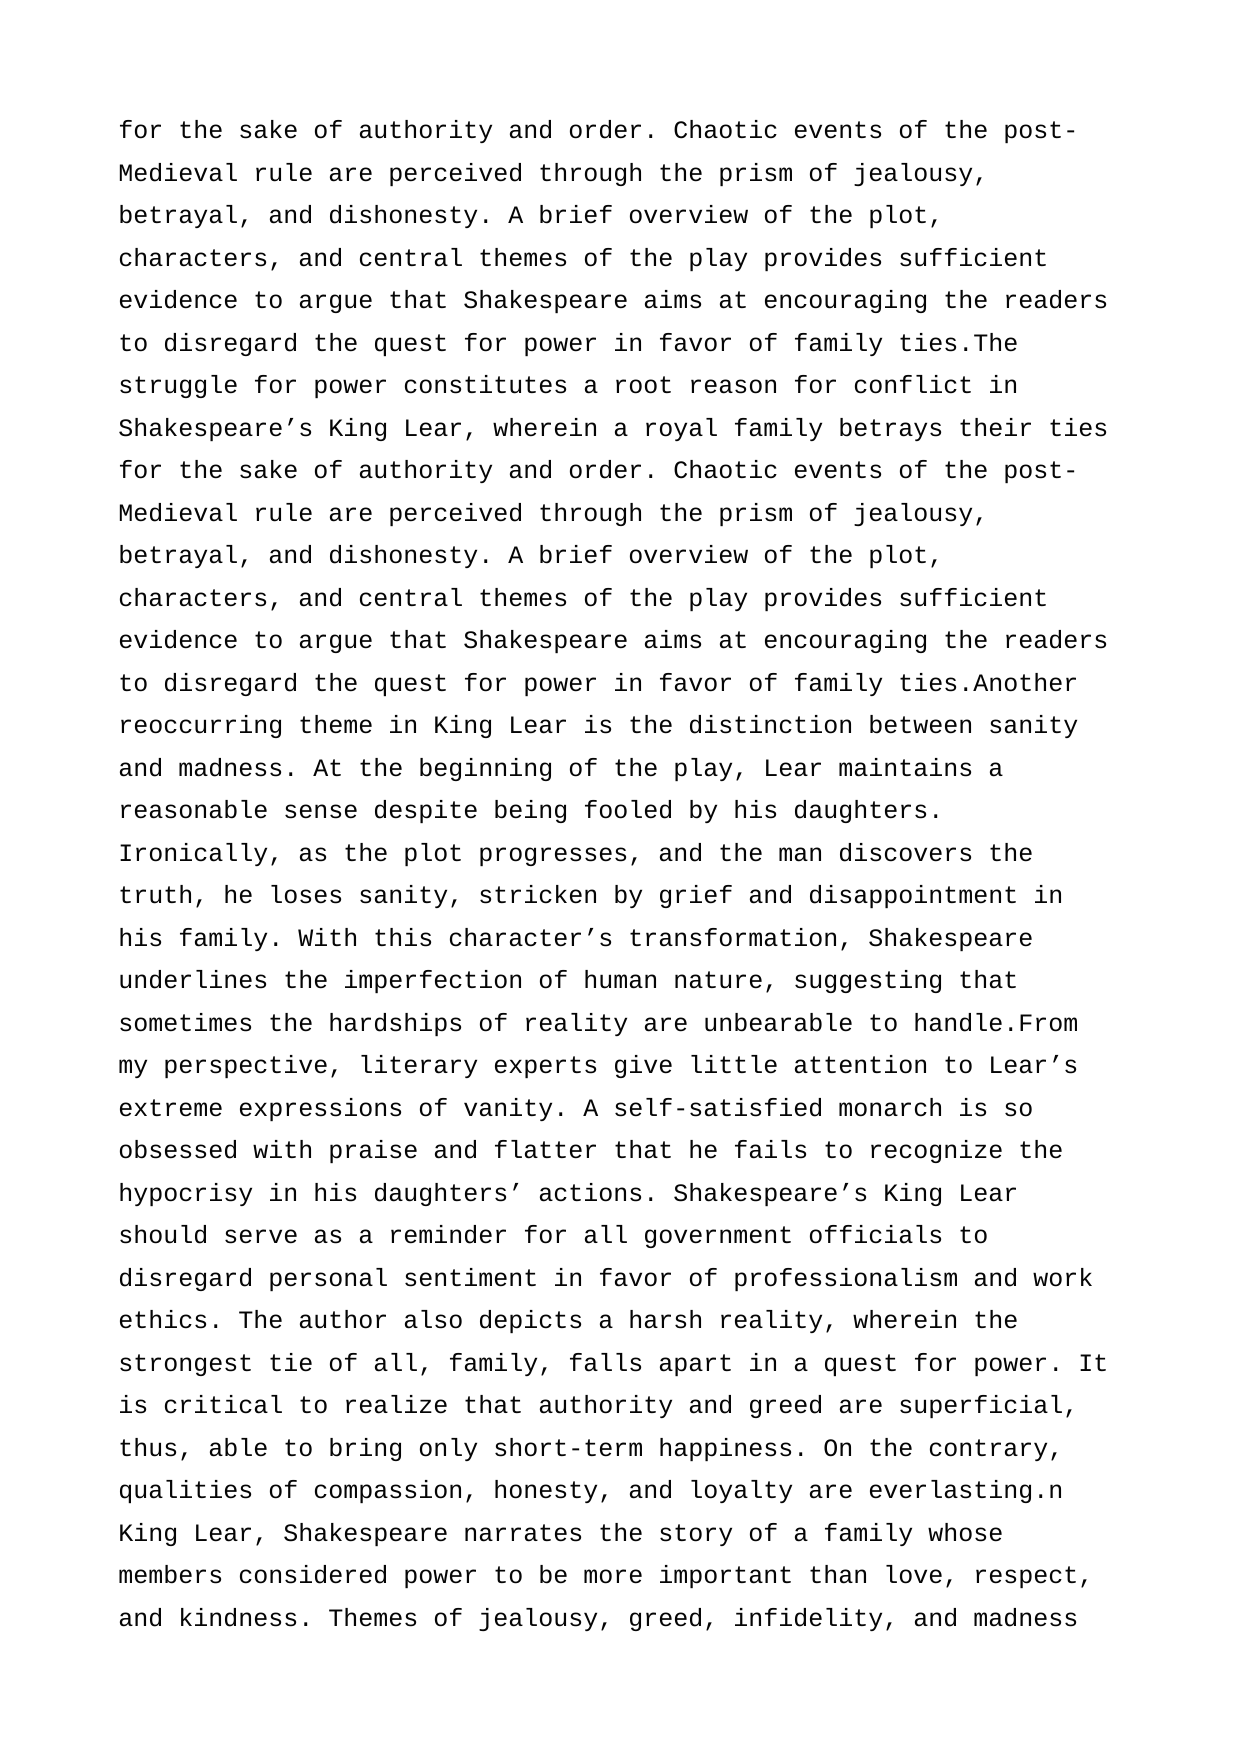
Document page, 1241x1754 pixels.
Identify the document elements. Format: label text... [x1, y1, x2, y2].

text for the sake of authority and order. Chaotic events of the post-Medieval rule are perceived through the prism of jealousy, betrayal, and dishonesty. A brief overview of the plot, characters, and central themes of the play provides sufficient evidence to argue that Shakespeare aims at encouraging the readers to disregard the quest for power in favor of family ties.The struggle for power constitutes a root reason for conflict in Shakespeare’s King Lear, wherein a royal family betrays their ties for the sake of authority and order. Chaotic events of the post-Medieval rule are perceived through the prism of jealousy, betrayal, and dishonesty. A brief overview of the plot, characters, and central themes of the play provides sufficient evidence to argue that Shakespeare aims at encouraging the readers to disregard the quest for power in favor of family ties.Another reoccurring theme in King Lear is the distinction between sanity and madness. At the beginning of the play, Lear maintains a reasonable sense despite being fooled by his daughters. Ironically, as the plot progresses, and the man discovers the truth, he loses sanity, stricken by grief and disappointment in his family. With this character’s transformation, Shakespeare underlines the imperfection of human nature, suggesting that sometimes the hardships of reality are unbearable to handle.From my perspective, literary experts give little attention to Lear’s extreme expressions of vanity. A self-satisfied monarch is so obsessed with praise and flatter that he fails to recognize the hypocrisy in his daughters’ actions. Shakespeare’s King Lear should serve as a reminder for all government officials to disregard personal sentiment in favor of professionalism and work ethics. The author also depicts a harsh reality, wherein the strongest tie of all, family, falls apart in a quest for power. It is critical to realize that authority and greed are superficial, thus, able to bring only short-term happiness. On the contrary, qualities of compassion, honesty, and loyalty are everlasting.n King Lear, Shakespeare narrates the story of a family whose members considered power to be more important than love, respect, and kindness. Themes of jealousy, greed, infidelity, and madness [118, 118, 1122, 1634]
